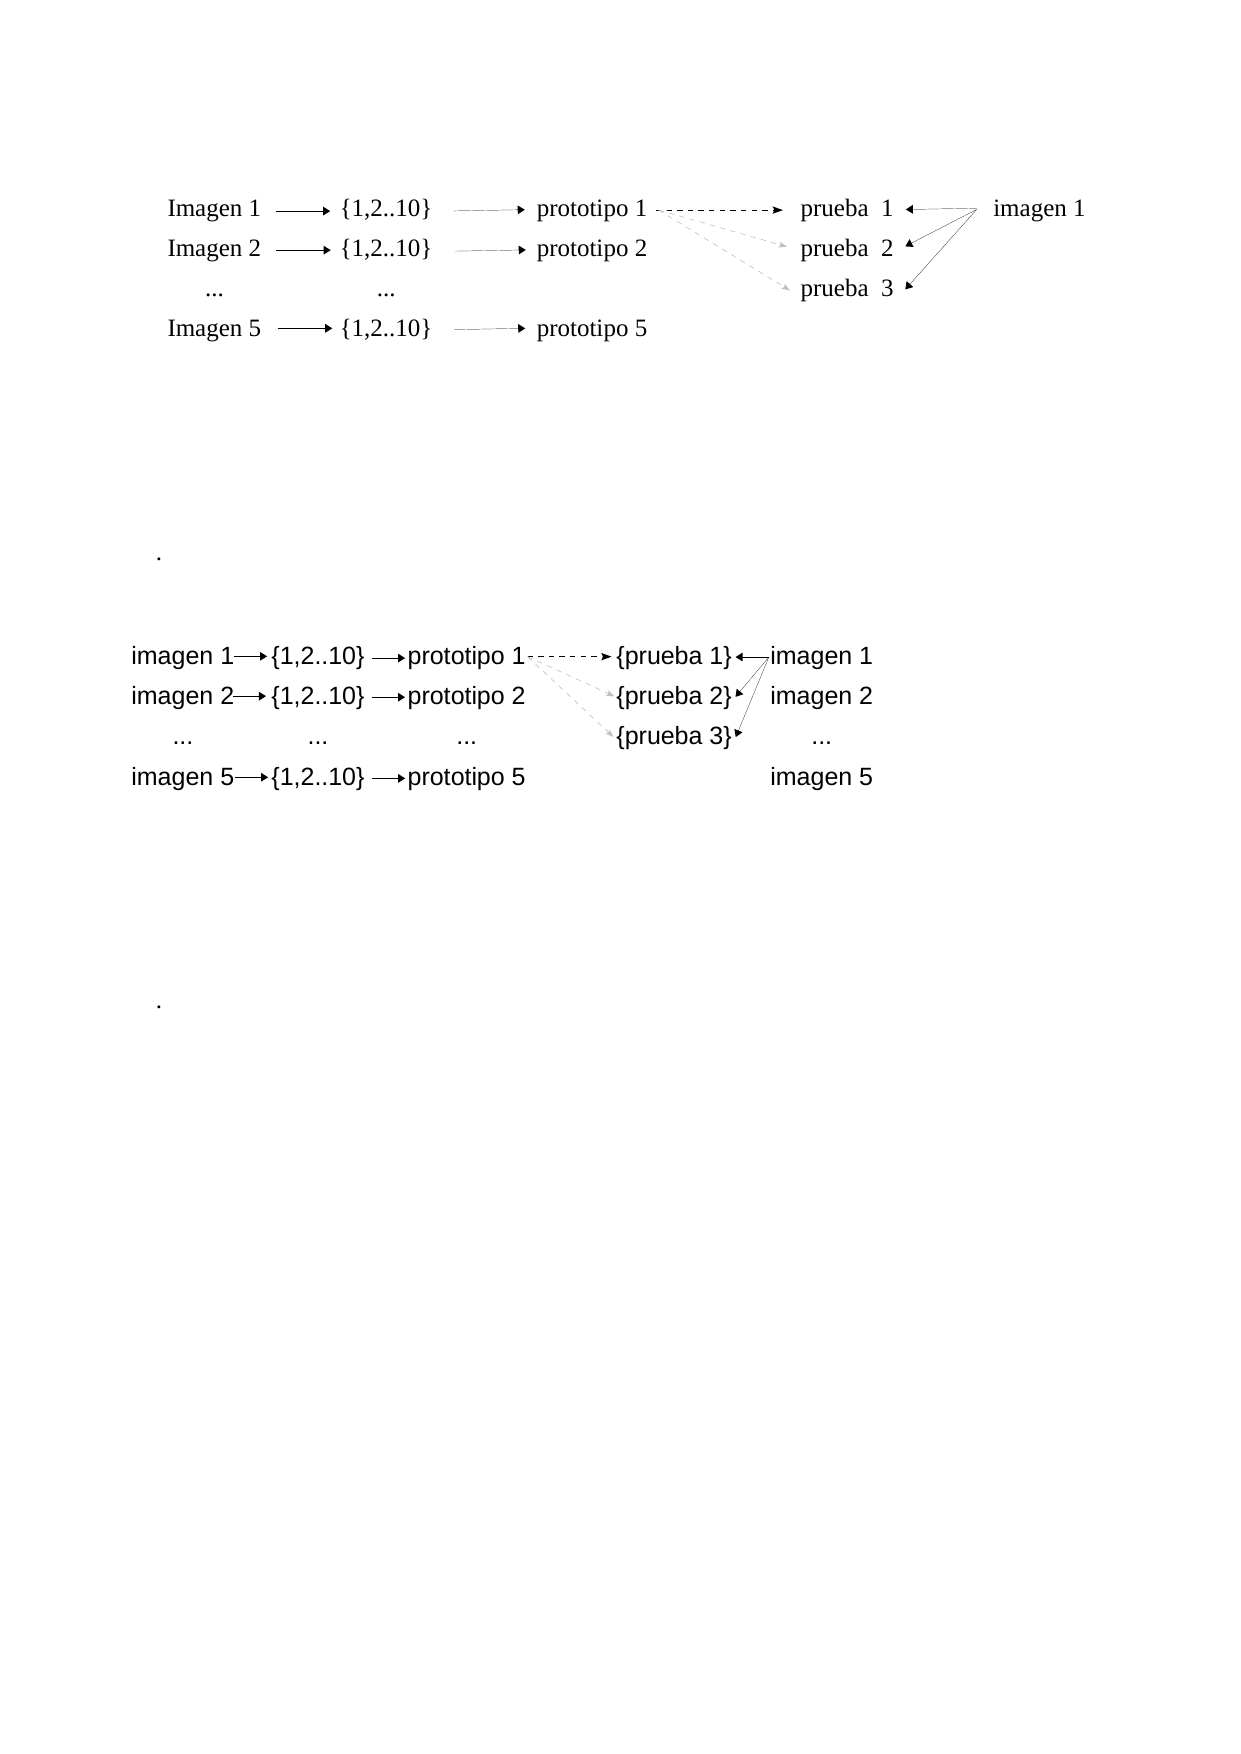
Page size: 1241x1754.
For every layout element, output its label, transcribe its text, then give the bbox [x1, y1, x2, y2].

table_header [545, 595, 601, 635]
table_cell [462, 308, 516, 329]
table_cell prototipo 5 [389, 756, 545, 796]
table_cell [931, 428, 987, 468]
table_cell [931, 308, 987, 348]
table_cell [545, 756, 601, 796]
table_header [118, 147, 310, 187]
table_header [720, 147, 794, 187]
table_cell ... [247, 716, 388, 756]
table_cell [118, 836, 247, 876]
table_cell [389, 876, 545, 917]
table_header [516, 147, 668, 187]
table_cell [931, 469, 987, 509]
table_cell [720, 388, 794, 428]
table_cell imagen 2 [118, 675, 247, 716]
table_cell ... [118, 716, 247, 756]
table_cell {1,2..10} [247, 756, 388, 796]
table_cell [545, 675, 601, 716]
table_cell prototipo 1 [516, 187, 668, 227]
table_cell imagen 5 [118, 756, 247, 796]
table_cell [945, 213, 972, 227]
table_cell [931, 209, 975, 227]
table_cell [988, 348, 1123, 388]
table_cell [545, 917, 601, 957]
table_cell [462, 348, 516, 388]
table_cell [545, 635, 601, 675]
table_cell [747, 836, 896, 876]
table_header [462, 147, 516, 187]
table_cell [988, 308, 1123, 348]
table_cell [389, 836, 545, 876]
table_cell [747, 876, 896, 917]
table_cell prueba 3 [795, 268, 931, 308]
table_cell [931, 348, 987, 388]
table_cell [931, 187, 987, 227]
table_cell {1,2..10} [247, 675, 388, 716]
table_cell ... [310, 268, 462, 308]
table_header [389, 595, 545, 635]
table_cell [516, 428, 668, 468]
table_cell Imagen 2 [118, 227, 310, 267]
table_cell ... [747, 716, 896, 756]
text . [118, 537, 1122, 566]
table_header [668, 147, 720, 187]
table_cell prueba 1 [795, 187, 931, 227]
table_cell [668, 348, 720, 388]
table_cell [720, 227, 794, 267]
table_cell [118, 917, 247, 957]
table_cell ... [118, 268, 310, 308]
table_cell [601, 917, 747, 957]
table_cell [668, 428, 720, 468]
table_cell imagen 1 [988, 187, 1123, 227]
table_cell [668, 268, 720, 308]
table_cell [247, 836, 388, 876]
table_header [795, 147, 931, 187]
table_header [118, 595, 247, 635]
table_cell [545, 716, 601, 756]
table_cell prototipo 1 [389, 635, 545, 675]
table_cell [931, 227, 987, 267]
table_cell [747, 796, 896, 836]
table_cell [988, 227, 1123, 267]
table_cell {1,2..10} [247, 635, 388, 675]
table_cell {prueba 3} [601, 716, 747, 756]
table_cell [720, 187, 794, 227]
table_cell [795, 469, 931, 509]
table_cell [310, 348, 462, 388]
table_cell [720, 428, 794, 468]
table_cell [118, 796, 247, 836]
table_cell [601, 876, 747, 917]
table_cell [462, 210, 516, 227]
table_cell [310, 388, 462, 428]
table_cell Imagen 1 [118, 187, 310, 227]
table_cell [601, 796, 747, 836]
table_header [310, 147, 462, 187]
table_cell [247, 876, 388, 917]
table_cell prototipo 2 [389, 675, 545, 716]
table_cell [389, 796, 545, 836]
table_header [747, 595, 896, 635]
table_cell {prueba 2} [601, 675, 747, 716]
table_cell [516, 348, 668, 388]
table_cell {1,2..10} [310, 227, 462, 267]
table_cell [118, 388, 310, 428]
table_cell [668, 469, 720, 509]
table_cell [988, 388, 1123, 428]
table_cell [462, 268, 516, 308]
table_cell [462, 428, 516, 468]
table_cell prototipo 2 [516, 227, 668, 267]
table_cell [720, 469, 794, 509]
table_cell [601, 836, 747, 876]
table_cell [310, 428, 462, 468]
table_cell [118, 876, 247, 917]
table_cell [795, 388, 931, 428]
table_cell [720, 268, 794, 308]
table_cell {prueba 1} [601, 635, 747, 675]
table_cell [668, 187, 720, 227]
table_cell [668, 308, 720, 348]
table_cell [545, 836, 601, 876]
table_cell [462, 187, 516, 210]
table_cell [462, 388, 516, 428]
table_cell [247, 917, 388, 957]
table_cell [118, 469, 310, 509]
table_header [988, 147, 1123, 187]
table_cell imagen 5 [747, 756, 896, 796]
table_cell [118, 428, 310, 468]
table_cell {1,2..10} [310, 187, 462, 227]
table_cell imagen 1 [747, 635, 896, 675]
table_cell [931, 268, 987, 308]
table_cell [462, 227, 516, 250]
table_cell [795, 348, 931, 388]
table_cell {1,2..10} [310, 308, 462, 348]
table_cell [931, 388, 987, 428]
table_cell [601, 756, 747, 796]
table_header [601, 595, 747, 635]
table_cell [795, 308, 931, 348]
table_cell [668, 227, 720, 267]
table_cell [247, 796, 388, 836]
table_cell [310, 469, 462, 509]
table_cell [516, 469, 668, 509]
table_cell [516, 388, 668, 428]
table_cell [988, 268, 1123, 308]
table_cell [931, 227, 959, 259]
table_cell Imagen 5 [118, 308, 310, 348]
table_cell [668, 388, 720, 428]
table_cell [462, 469, 516, 509]
table_cell [720, 308, 794, 348]
table_cell [462, 329, 516, 348]
table_cell [516, 268, 668, 308]
table_cell imagen 1 [118, 635, 247, 675]
text . [118, 986, 1122, 1014]
table_cell [545, 876, 601, 917]
table_header [247, 595, 388, 635]
table_cell [988, 428, 1123, 468]
table_cell [118, 348, 310, 388]
table_cell [389, 917, 545, 957]
table_cell imagen 2 [747, 675, 896, 716]
table_cell [747, 917, 896, 957]
table_cell ... [389, 716, 545, 756]
table_cell prototipo 5 [516, 308, 668, 348]
table_cell [545, 796, 601, 836]
table_cell [462, 251, 516, 267]
table_cell [988, 469, 1123, 509]
table_cell prueba 2 [795, 227, 931, 267]
table_header [931, 147, 987, 187]
table_cell [720, 348, 794, 388]
table_cell [931, 227, 940, 232]
table_cell [795, 428, 931, 468]
